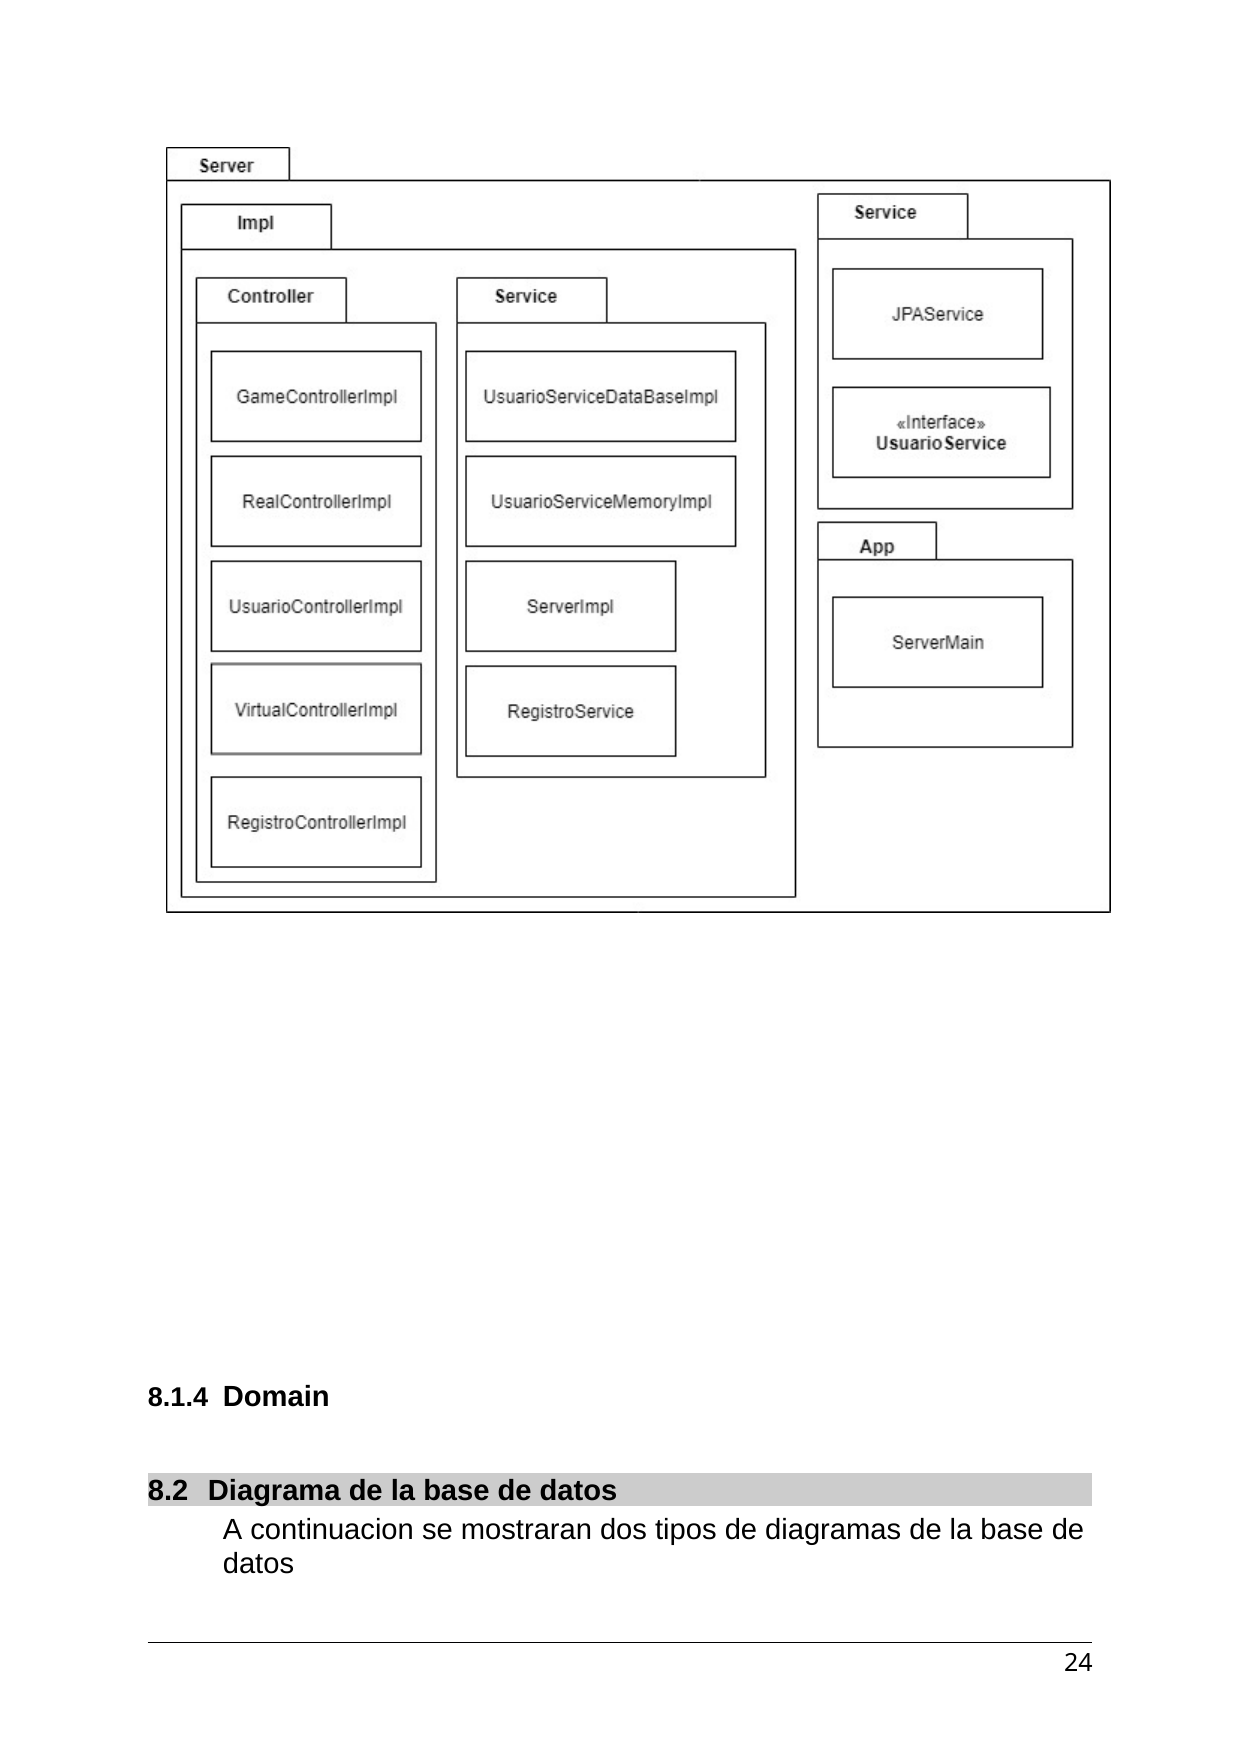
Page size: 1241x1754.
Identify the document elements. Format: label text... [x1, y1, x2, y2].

picture [166, 147, 1111, 913]
text A continuacion se mostraran dos tipos de diagramas de la base de datos [223, 1512, 1092, 1579]
subtitle Domain [148, 1379, 1092, 1413]
subtitle Diagrama de la base de datos [148, 1473, 1092, 1506]
